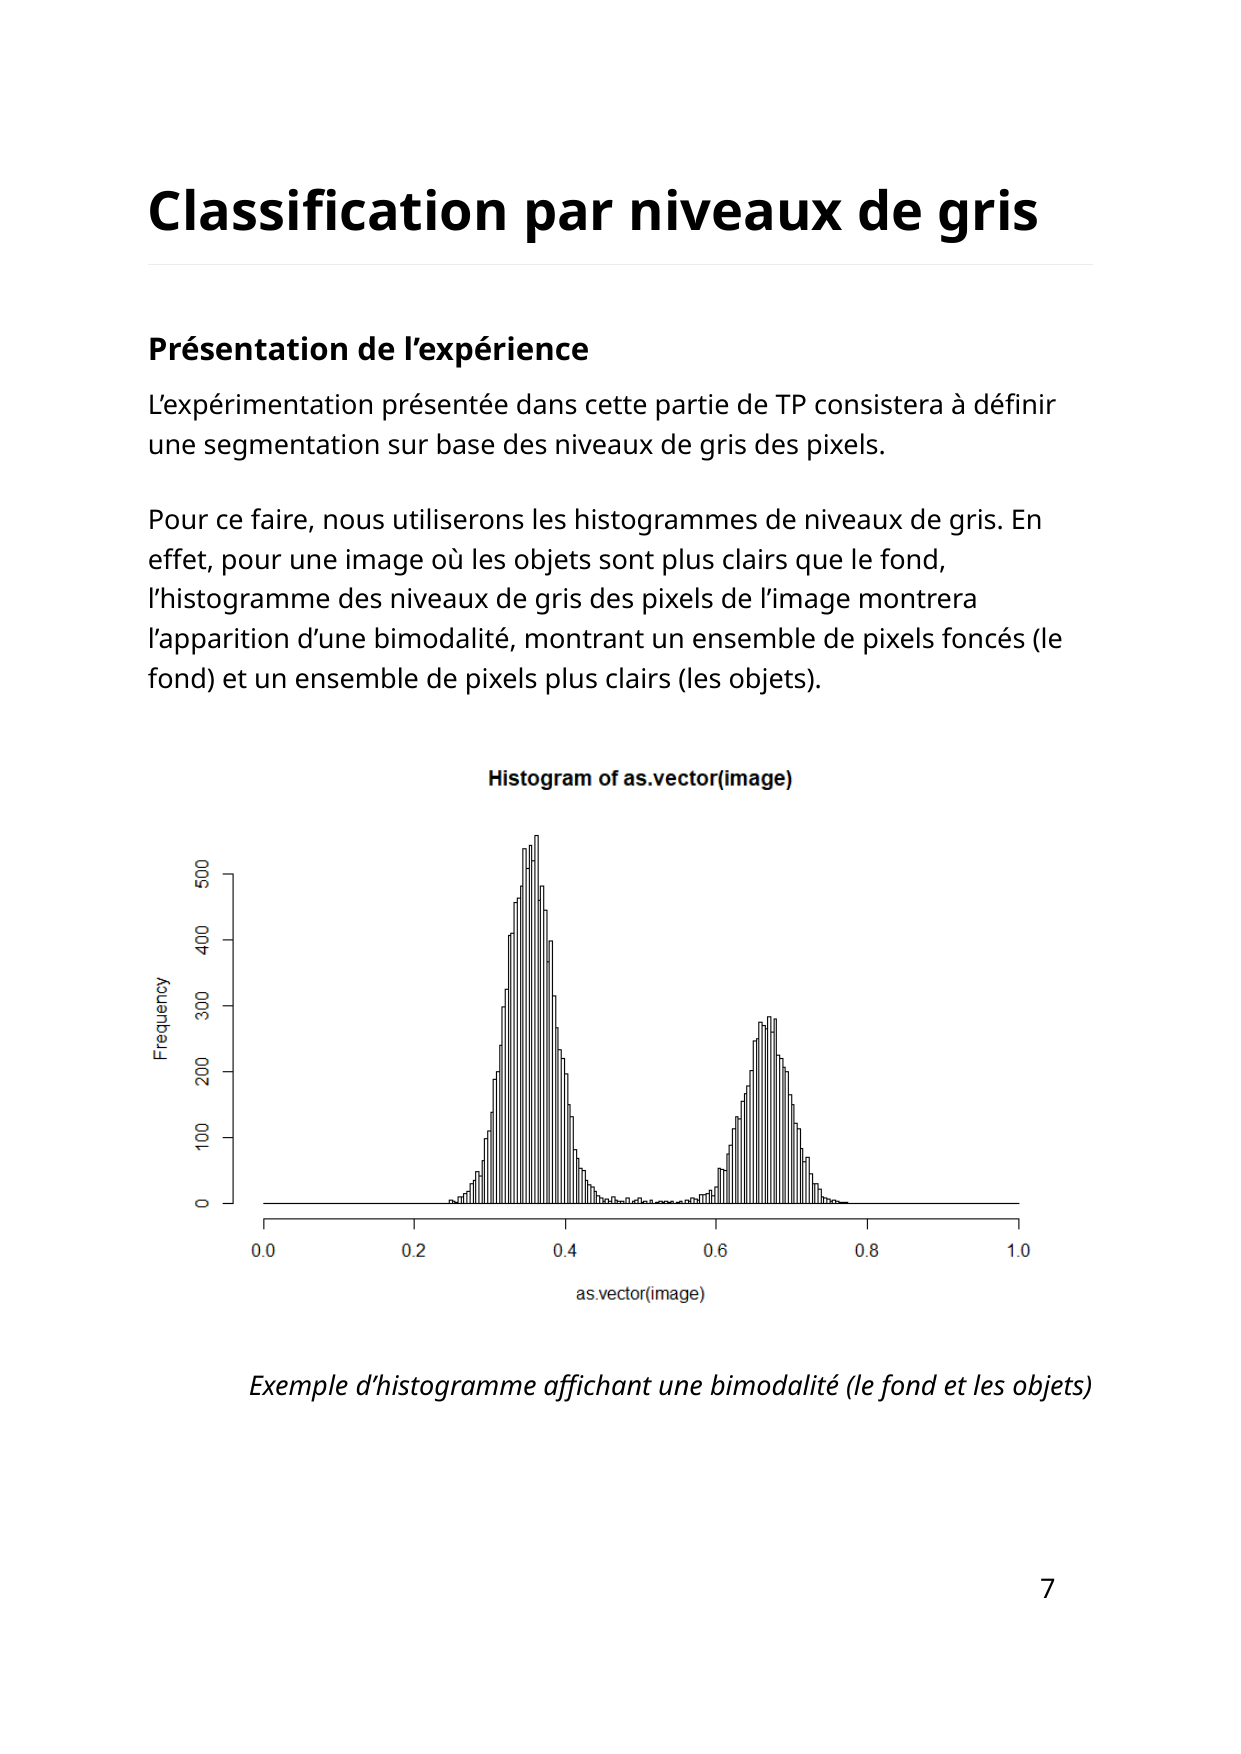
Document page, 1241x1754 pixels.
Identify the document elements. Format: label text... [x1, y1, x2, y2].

text Pour ce faire, nous utiliserons les histogrammes de niveaux de gris. En effet, pour une image où les objets sont plus clairs que le fond, l’histogramme des niveaux de gris des pixels de l’image montrera l’apparition d’une bimodalité, montrant un ensemble de pixels foncés (le fond) et un ensemble de pixels plus clairs (les objets). [148, 500, 1093, 696]
picture [147, 734, 1093, 1326]
text L’expérimentation présentée dans cette partie de TP consistera à définir une segmentation sur base des niveaux de gris des pixels. [148, 385, 1093, 462]
text Exemple d’histogramme affichant une bimodalité (le fond et les objets) [148, 1326, 1093, 1404]
text Présentation de l’expérience [148, 327, 1093, 369]
subtitle Classification par niveaux de gris [148, 173, 1093, 264]
